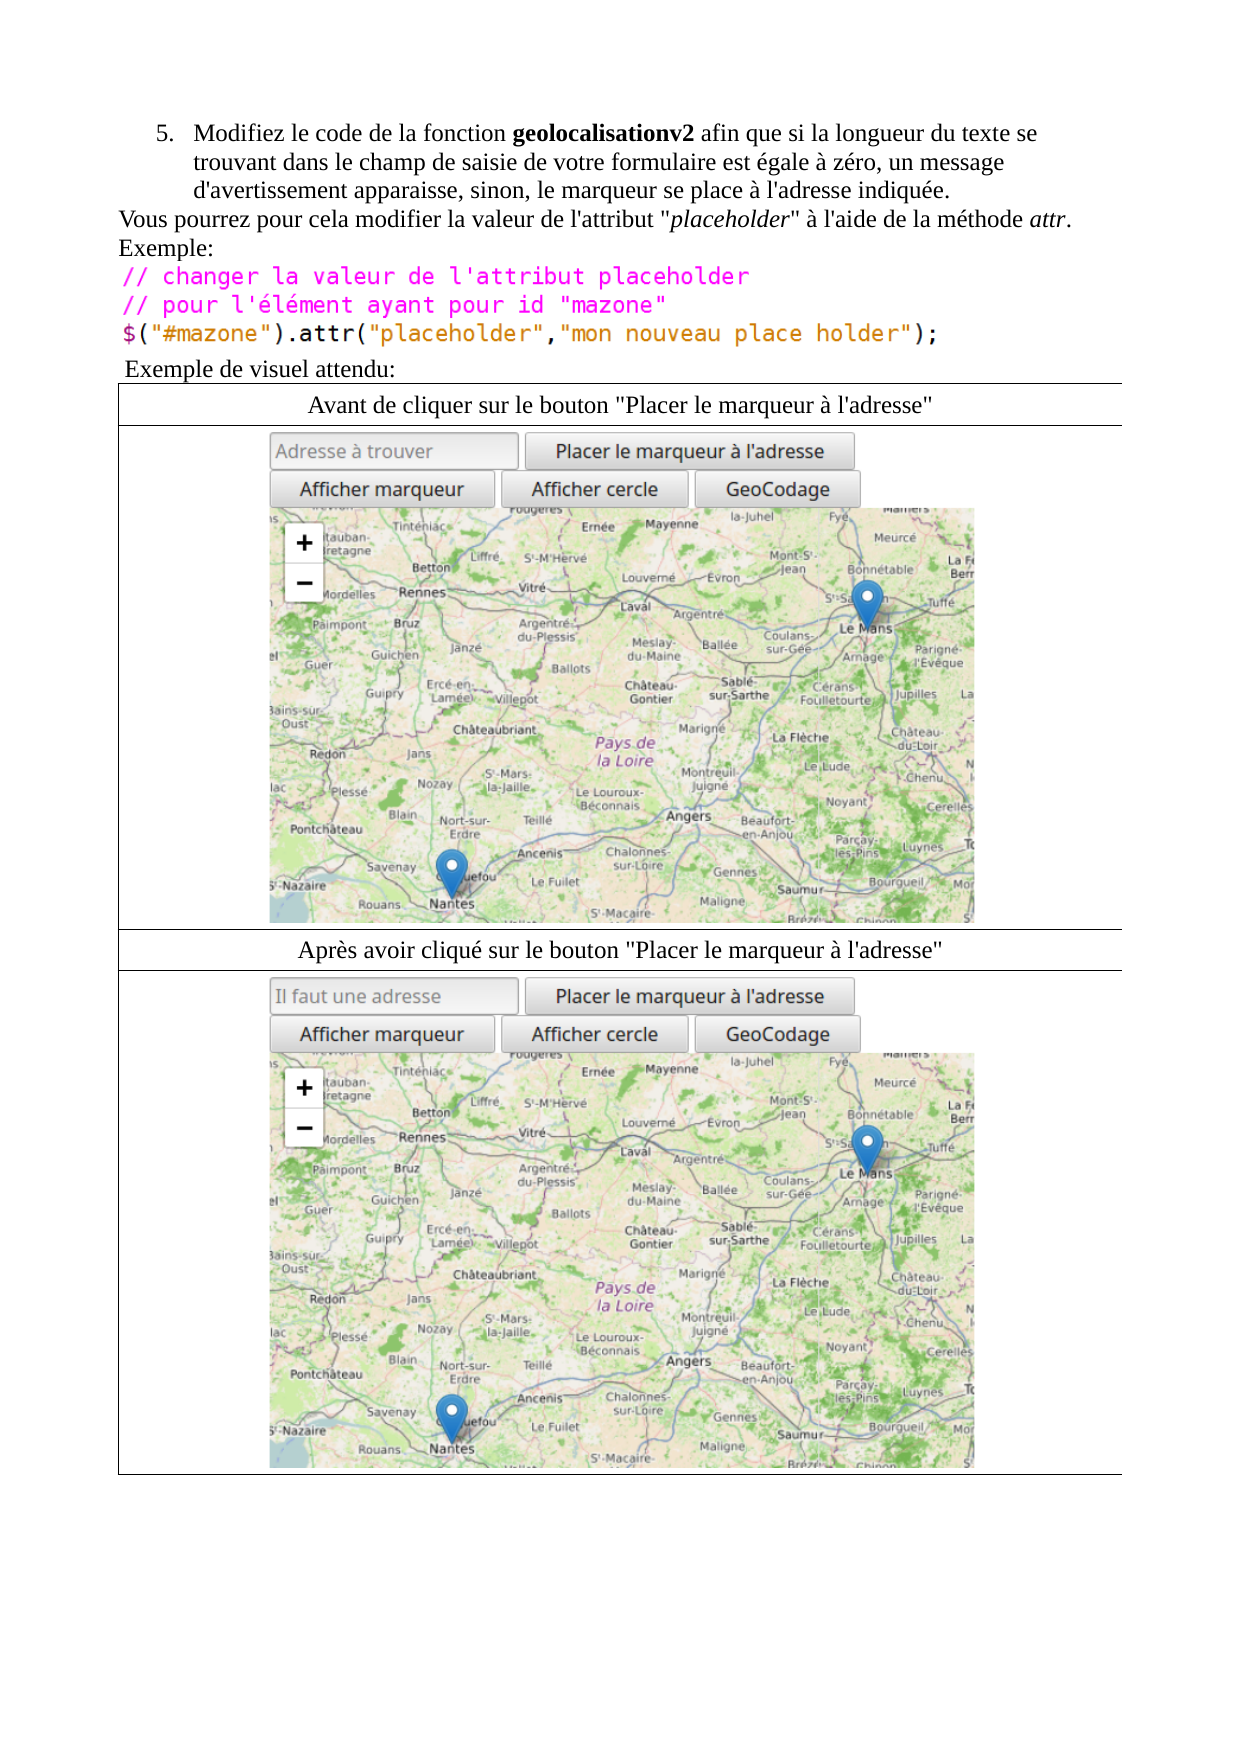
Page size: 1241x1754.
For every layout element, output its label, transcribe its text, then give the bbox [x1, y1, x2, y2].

text Vous pourrez pour cela modifier la valeur de l'attribut "placeholder" à l'aide de la méthode attr. [118, 204, 1122, 233]
list Modifiez le code de la fonction geolocalisationv2 afin que si la longueur du texte se trouvant dans le champ de saisie de votre formulaire est égale à zéro, un message d'avertissement apparaisse, sinon, le marqueur se place à l'adresse indiquée. [156, 118, 1122, 204]
picture [265, 431, 975, 923]
table_header Avant de cliquer sur le bouton "Placer le marqueur à l'adresse" [119, 384, 1122, 424]
table_cell [119, 971, 1122, 1473]
table_cell Après avoir cliqué sur le bouton "Placer le marqueur à l'adresse" [119, 930, 1122, 970]
picture [118, 261, 951, 355]
text Exemple: [118, 233, 1122, 262]
table_cell [119, 426, 1122, 928]
text Exemple de visuel attendu: [118, 354, 1122, 383]
picture [265, 976, 975, 1468]
